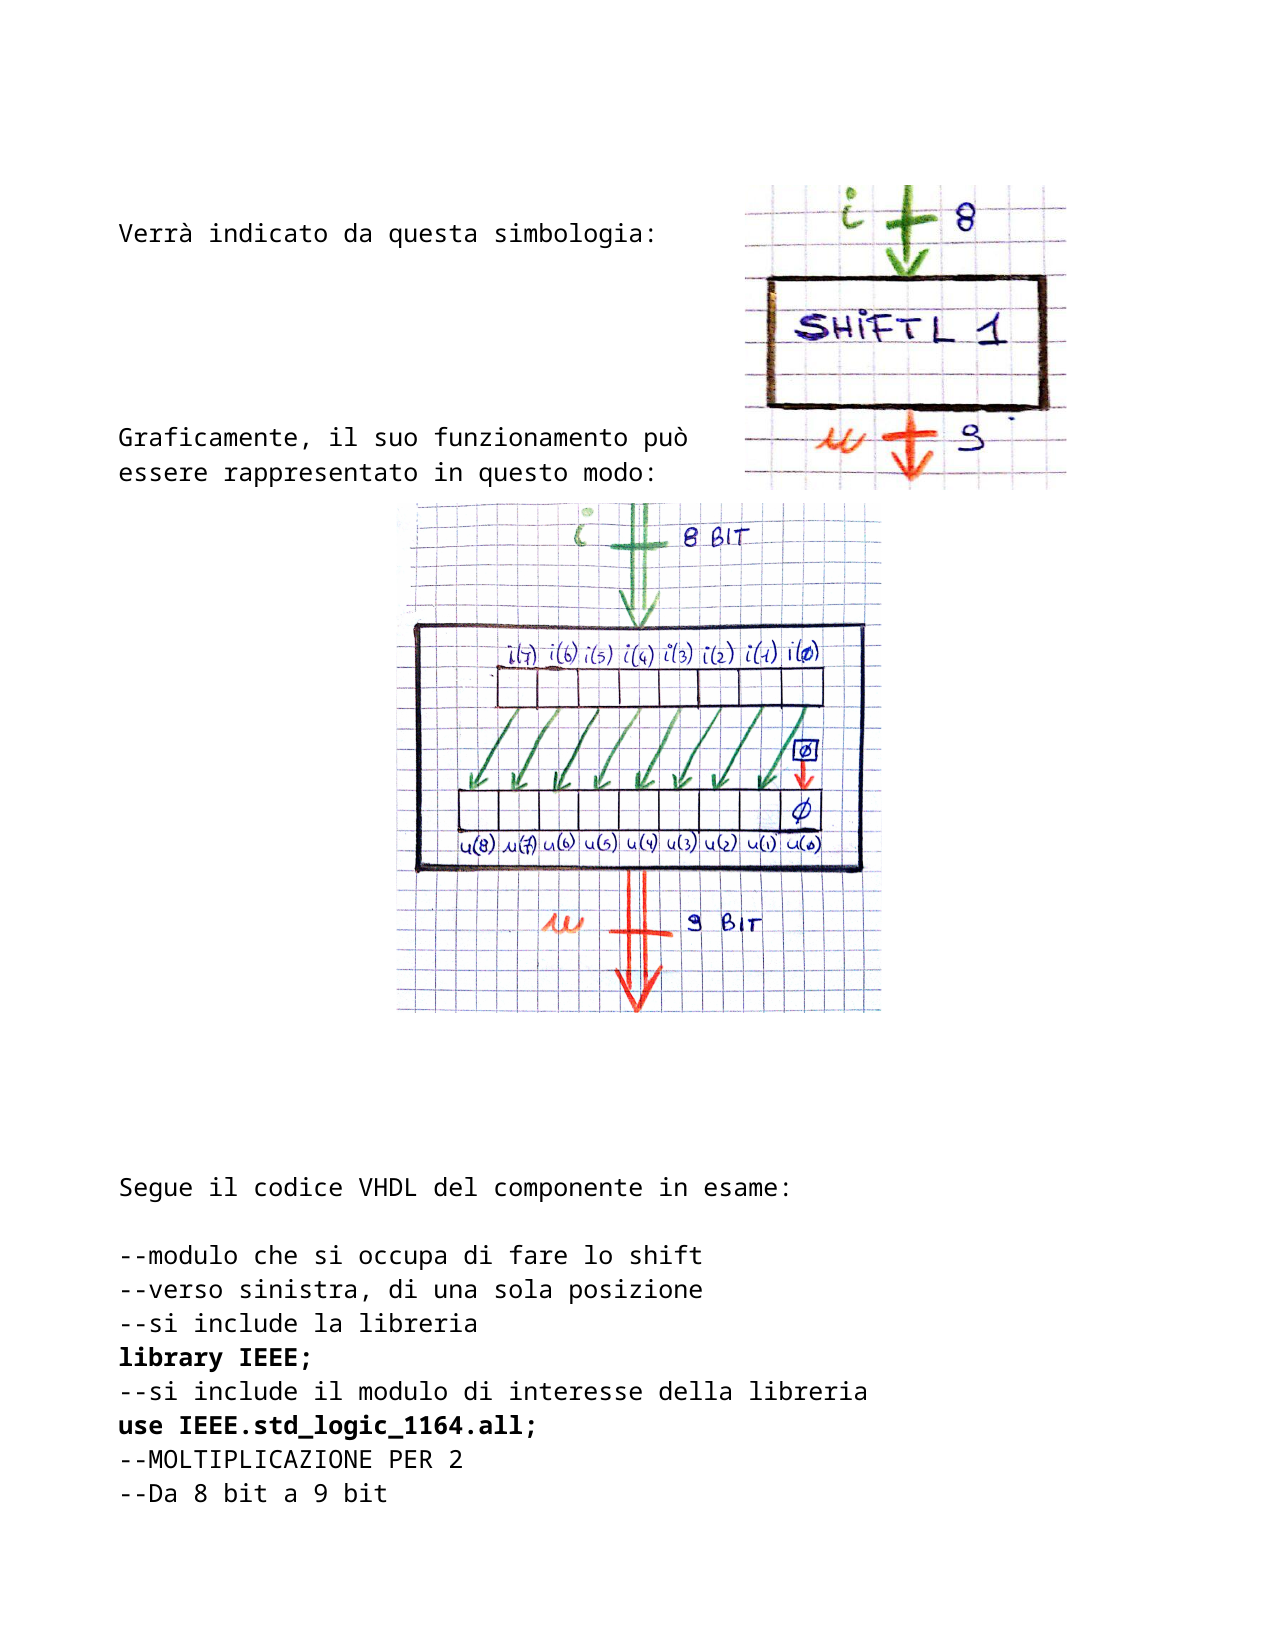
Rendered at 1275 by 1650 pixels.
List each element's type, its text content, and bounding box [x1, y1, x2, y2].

picture [396, 503, 882, 1013]
text --verso sinistra, di una sola posizione [118, 1272, 1157, 1306]
text --si include il modulo di interesse della libreria [118, 1374, 1157, 1408]
text --Da 8 bit a 9 bit [118, 1476, 1157, 1510]
text --si include la libreria [118, 1306, 1157, 1340]
text --MOLTIPLICAZIONE PER 2 [118, 1442, 1157, 1476]
text Verrà indicato da questa simbologia: [118, 216, 744, 250]
text Segue il codice VHDL del componente in esame: [118, 1169, 1157, 1203]
text Graficamente, il suo funzionamento può essere rappresentato in questo modo: [118, 420, 1157, 488]
text --modulo che si occupa di fare lo shift [118, 1238, 1157, 1272]
picture [744, 185, 806, 428]
text library IEEE; [118, 1340, 1157, 1374]
text [806, 216, 1157, 250]
text use IEEE.std_logic_1164.all; [118, 1408, 1157, 1442]
